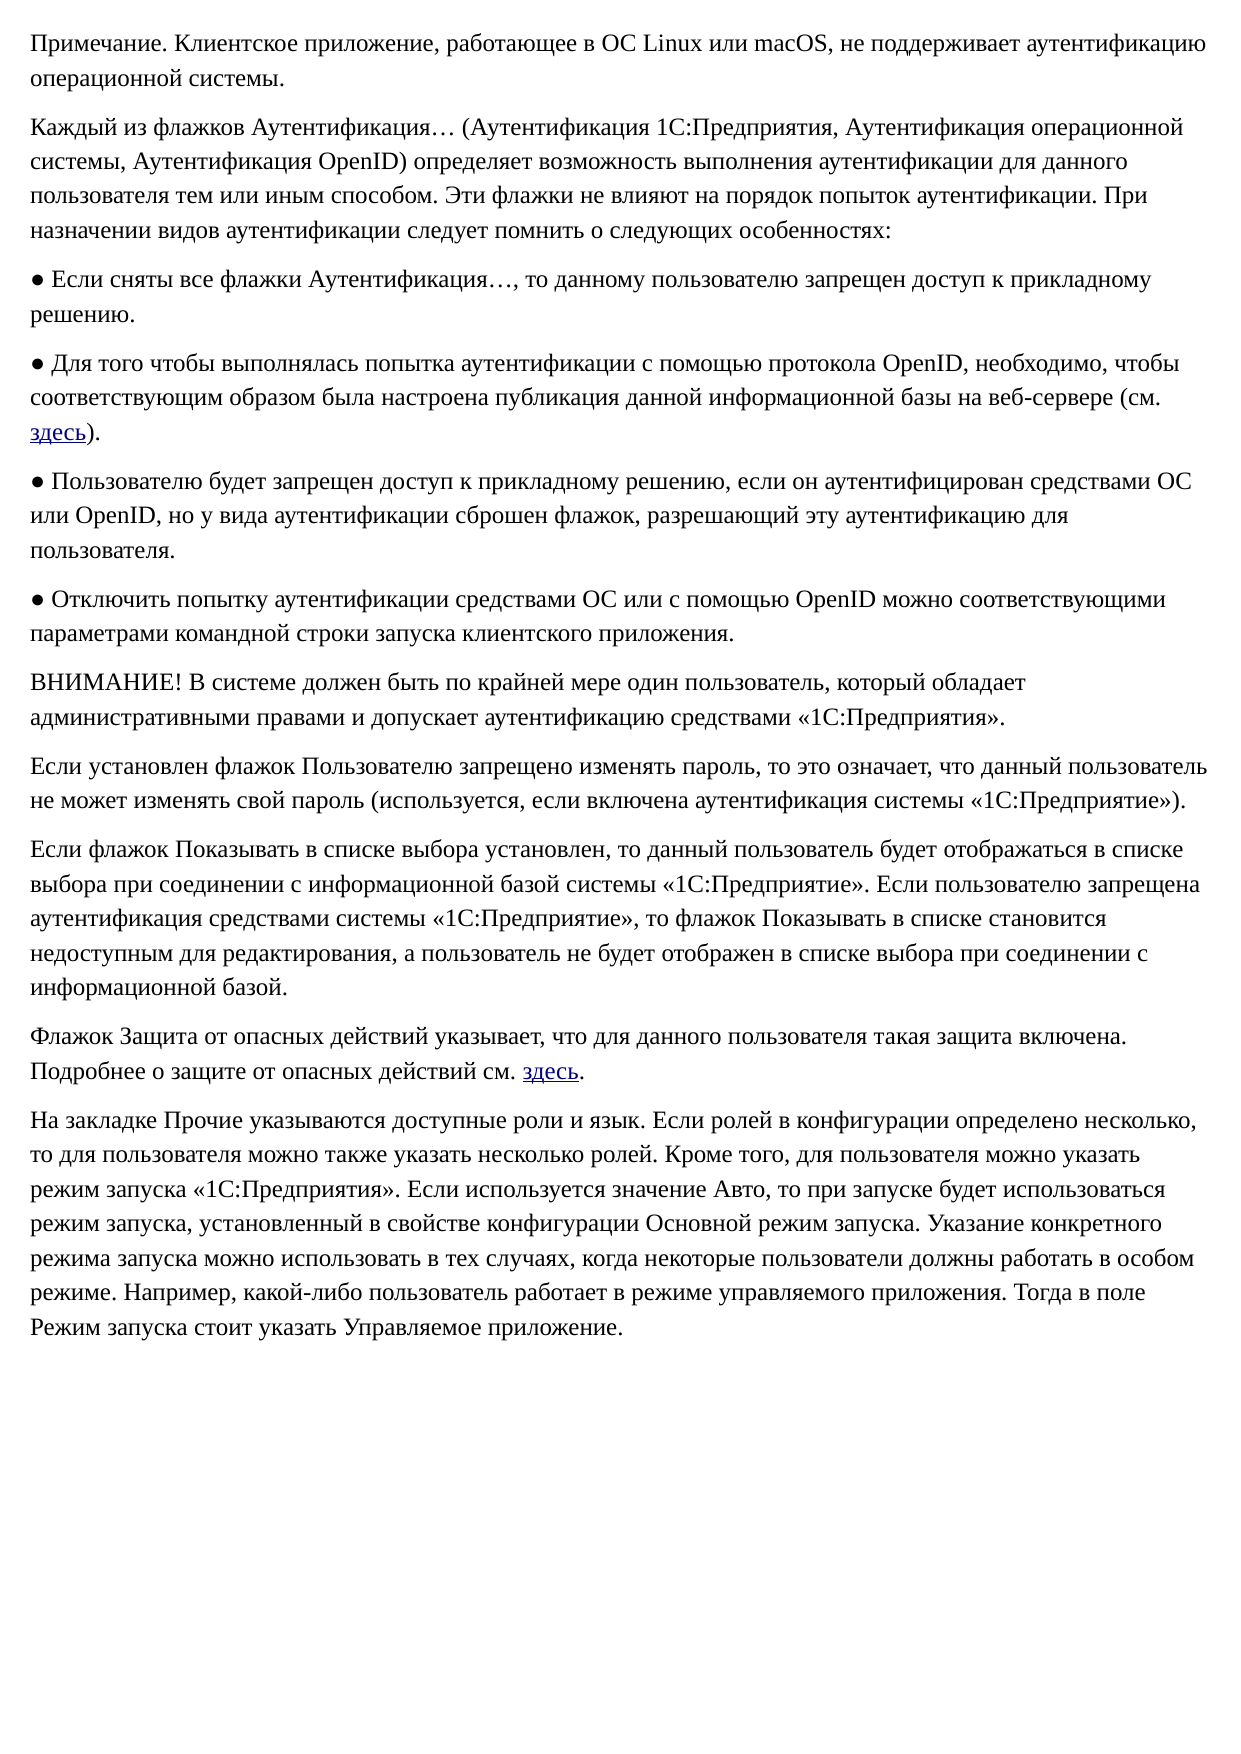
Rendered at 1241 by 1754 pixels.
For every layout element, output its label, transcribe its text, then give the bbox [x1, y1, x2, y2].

text Каждый из флажков Аутентификация… (Аутентификация 1С:Предприятия, Аутентификация операционной системы, Аутентификация OpenID) определяет возможность выполнения аутентификации для данного пользователя тем или иным способом. Эти флажки не влияют на порядок попыток аутентификации. При назначении видов аутентификации следует помнить о следующих особенностях: [30, 112, 1211, 244]
text На закладке Прочие указываются доступные роли и язык. Если ролей в конфигурации определено несколько, то для пользователя можно также указать несколько ролей. Кроме того, для пользователя можно указать режим запуска «1С:Предприятия». Если используется значение Авто, то при запуске будет использоваться режим запуска, установленный в свойстве конфигурации Основной режим запуска. Указание конкретного режима запуска можно использовать в тех случаях, когда некоторые пользователи должны работать в особом режиме. Например, какой-либо пользователь работает в режиме управляемого приложения. Тогда в поле Режим запуска стоит указать Управляемое приложение. [30, 1105, 1211, 1341]
text ● Отключить попытку аутентификации средствами ОС или с помощью OpenID можно соответствующими параметрами командной строки запуска клиентского приложения. [30, 584, 1211, 647]
text Флажок Защита от опасных действий указывает, что для данного пользователя такая защита включена. Подробнее о защите от опасных действий см. здесь. [30, 1021, 1211, 1084]
text Если установлен флажок Пользователю запрещено изменять пароль, то это означает, что данный пользователь не может изменять свой пароль (используется, если включена аутентификация системы «1С:Предприятие»). [30, 751, 1211, 814]
text ● Пользователю будет запрещен доступ к прикладному решению, если он аутентифицирован средствами ОС или OpenID, но у вида аутентификации сброшен флажок, разрешающий эту аутентификацию для пользователя. [30, 466, 1211, 563]
text ● Для того чтобы выполнялась попытка аутентификации с помощью протокола OpenID, необходимо, чтобы соответствующим образом была настроена публикация данной информационной базы на веб-сервере (см. здесь). [30, 348, 1211, 445]
text Если флажок Показывать в списке выбора установлен, то данный пользователь будет отображаться в списке выбора при соединении с информационной базой системы «1С:Предприятие». Если пользователю запрещена аутентификация средствами системы «1С:Предприятие», то флажок Показывать в списке становится недоступным для редактирования, а пользователь не будет отображен в списке выбора при соединении с информационной базой. [30, 834, 1211, 1001]
text ● Если сняты все флажки Аутентификация…, то данному пользователю запрещен доступ к прикладному решению. [30, 264, 1211, 327]
text ВНИМАНИЕ! В системе должен быть по крайней мере один пользователь, который обладает административными правами и допускает аутентификацию средствами «1С:Предприятия». [30, 667, 1211, 731]
text Примечание. Клиентское приложение, работающее в ОС Linux или macOS, не поддерживает аутентификацию операционной системы. [30, 28, 1211, 91]
